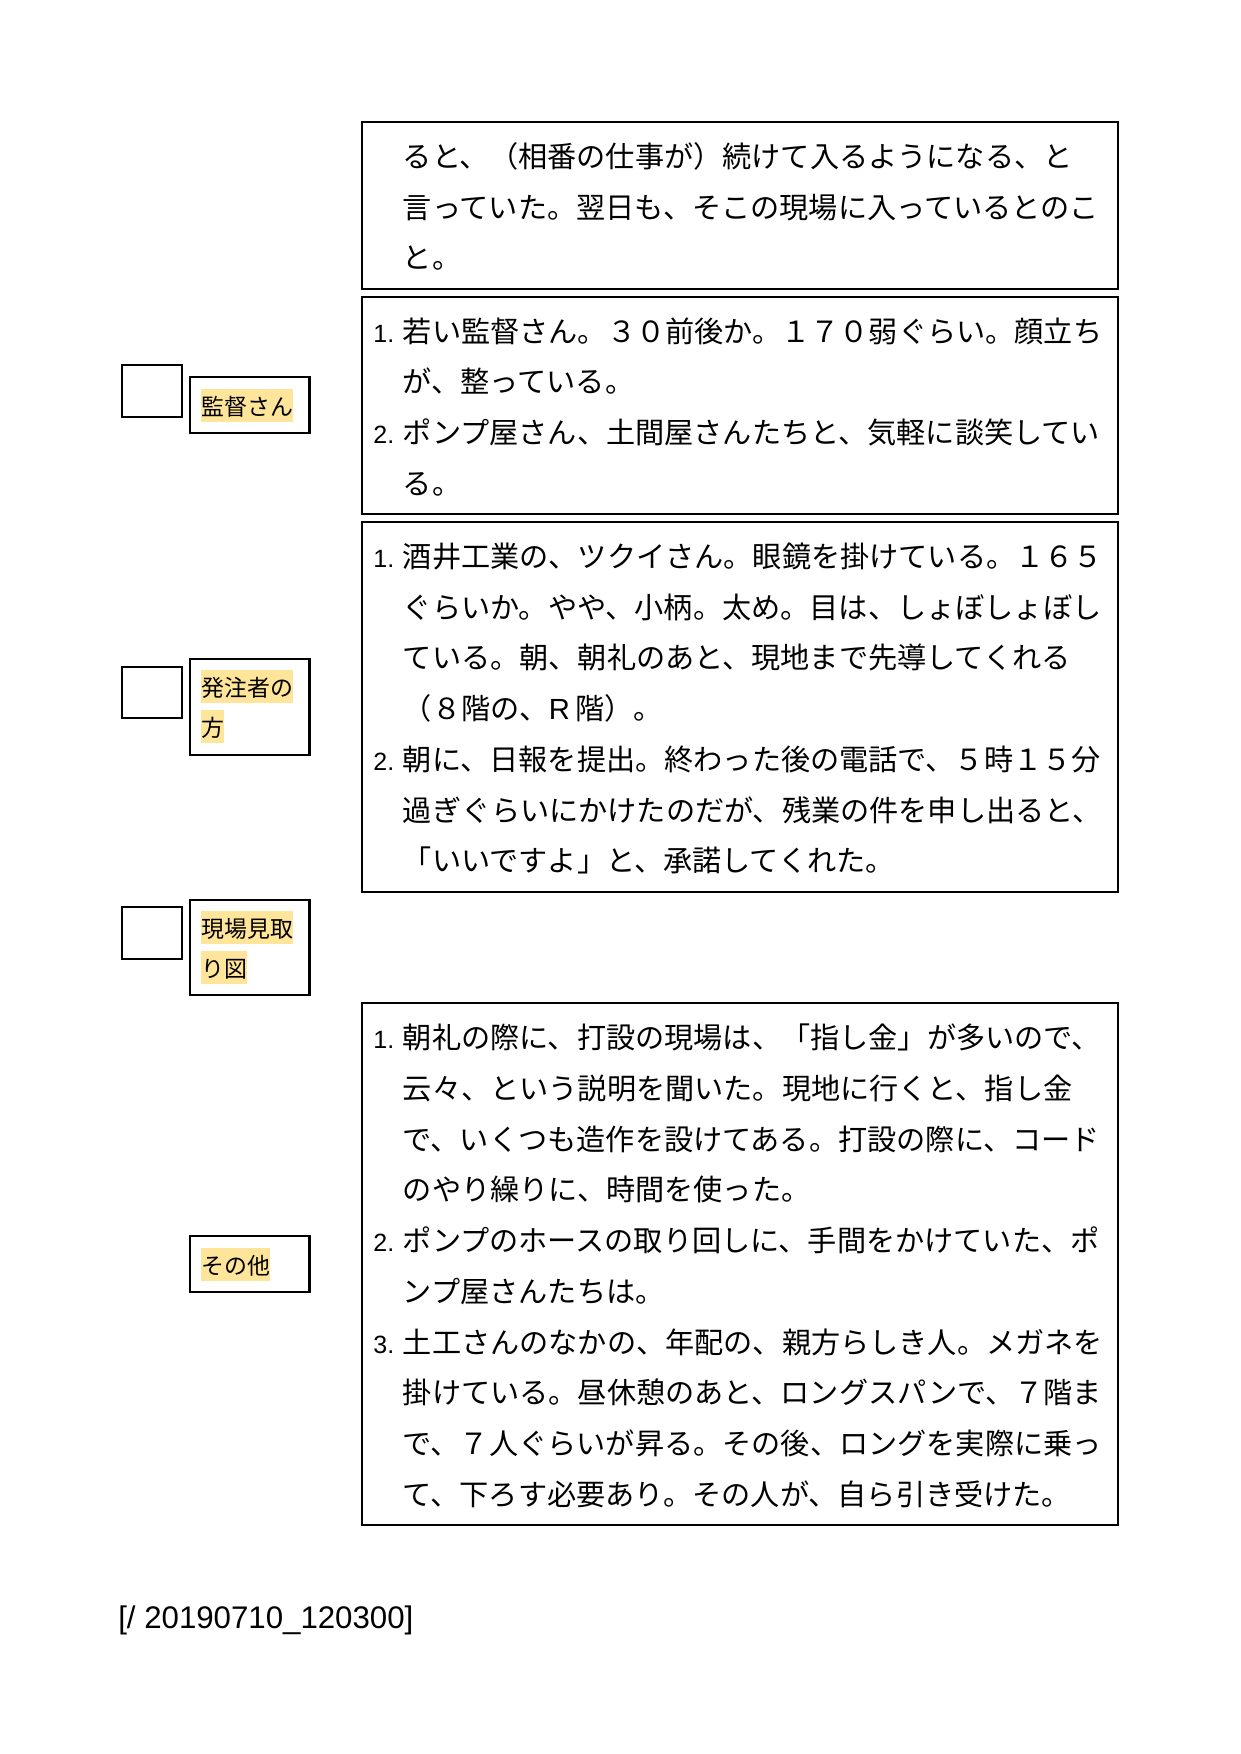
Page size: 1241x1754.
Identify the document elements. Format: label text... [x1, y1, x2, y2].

table_cell 監督さん [186, 293, 313, 518]
table_cell [118, 896, 186, 999]
table_cell ると、（相番の仕事が）続けて入るようになる、と言っていた。翌日も、そこの現場に入っているとのこと。 [314, 118, 1122, 293]
table_cell 現場見取り図 [186, 896, 313, 999]
text [/ 20190710_120300] [118, 1599, 1122, 1635]
table_cell その他 [186, 999, 313, 1529]
table_cell [118, 118, 186, 293]
table_cell 若い監督さん。３０前後か。１７０弱ぐらい。顔立ちが、整っている。 ポンプ屋さん、土間屋さんたちと、気軽に談笑している。 [314, 293, 1122, 518]
table_cell [118, 293, 186, 518]
table_cell [314, 896, 1122, 999]
table_cell 発注者の方 [186, 518, 313, 896]
table_cell 朝礼の際に、打設の現場は、「指し金」が多いので、云々、という説明を聞いた。現地に行くと、指し金で、いくつも造作を設けてある。打設の際に、コードのやり繰りに、時間を使った。 ポンプのホースの取り回しに、手間をかけていた、ポンプ屋さんたちは。 土工さんのなかの、年配の、親方らしき人。メガネを掛けている。昼休憩のあと、ロングスパンで、７階まで、７人ぐらいが昇る。その後、ロングを実際に乗って、下ろす必要あり。その人が、自ら引き受けた。 [314, 999, 1122, 1529]
table_cell 酒井工業の、ツクイさん。眼鏡を掛けている。１６５ぐらいか。やや、小柄。太め。目は、しょぼしょぼしている。朝、朝礼のあと、現地まで先導してくれる（８階の、R階）。 朝に、日報を提出。終わった後の電話で、５時１５分過ぎぐらいにかけたのだが、残業の件を申し出ると、「いいですよ」と、承諾してくれた。 [314, 518, 1122, 896]
table_cell [118, 518, 186, 896]
table_cell [118, 999, 186, 1529]
table_cell [186, 118, 313, 293]
